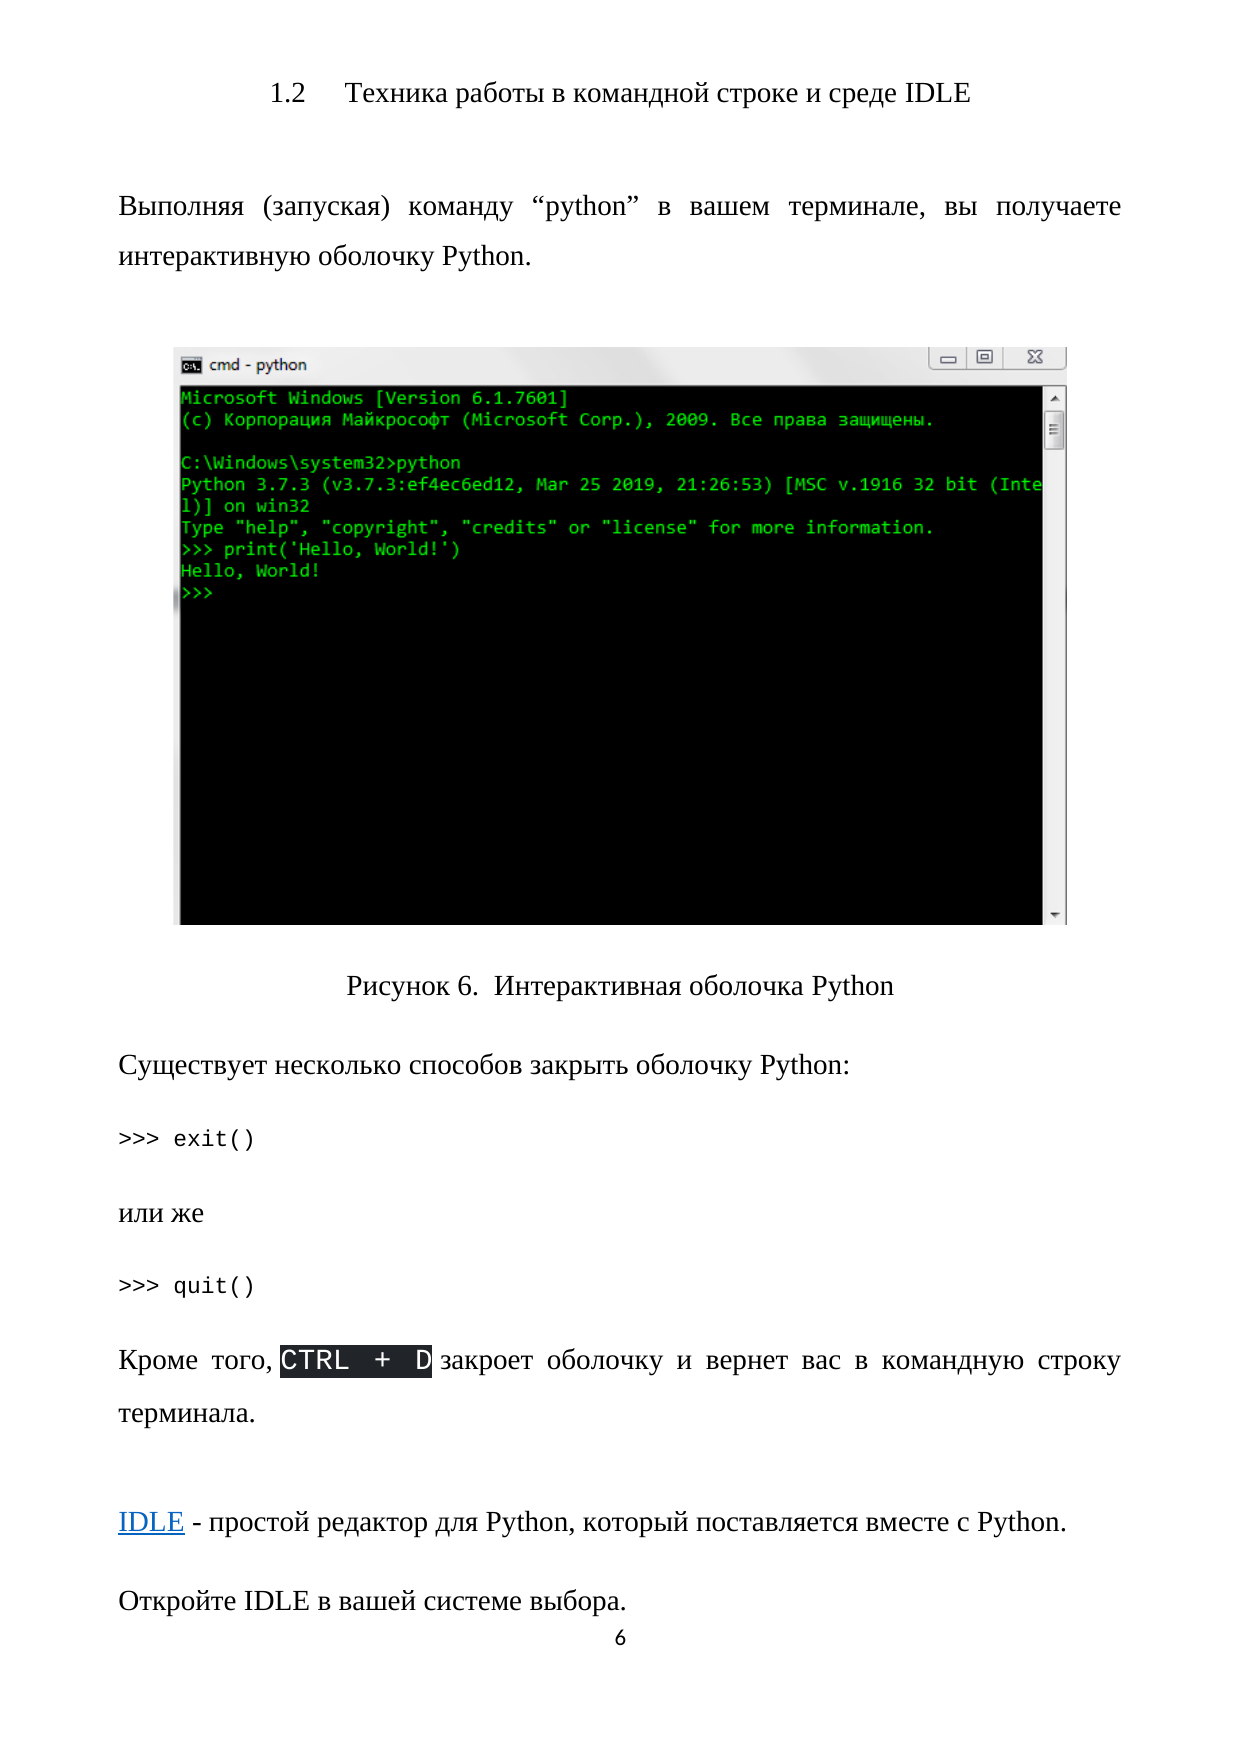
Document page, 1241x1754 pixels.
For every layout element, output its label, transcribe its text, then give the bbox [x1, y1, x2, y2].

text Существует несколько способов закрыть оболочку Python: [118, 1047, 1122, 1081]
picture [173, 347, 1067, 925]
text или же [118, 1195, 1122, 1228]
text IDLE - простой редактор для Python, который поставляется вместе с Python. [118, 1504, 1122, 1537]
text >>> quit() [118, 1274, 1122, 1300]
text Выполняя (запуская) команду “python” в вашем терминале, вы получаете интерактивную оболочку Python. [118, 188, 1122, 272]
text Рисунок 6. Интерактивная оболочка Python [118, 968, 1122, 1001]
subtitle Техника работы в командной строке и среде IDLE [118, 75, 1122, 108]
text Откройте IDLE в вашей системе выбора. [118, 1583, 1122, 1617]
text >>> exit() [118, 1127, 1122, 1153]
text Кроме того, CTRL + D закроет оболочку и вернет вас в командную строку терминала. [118, 1342, 1122, 1429]
